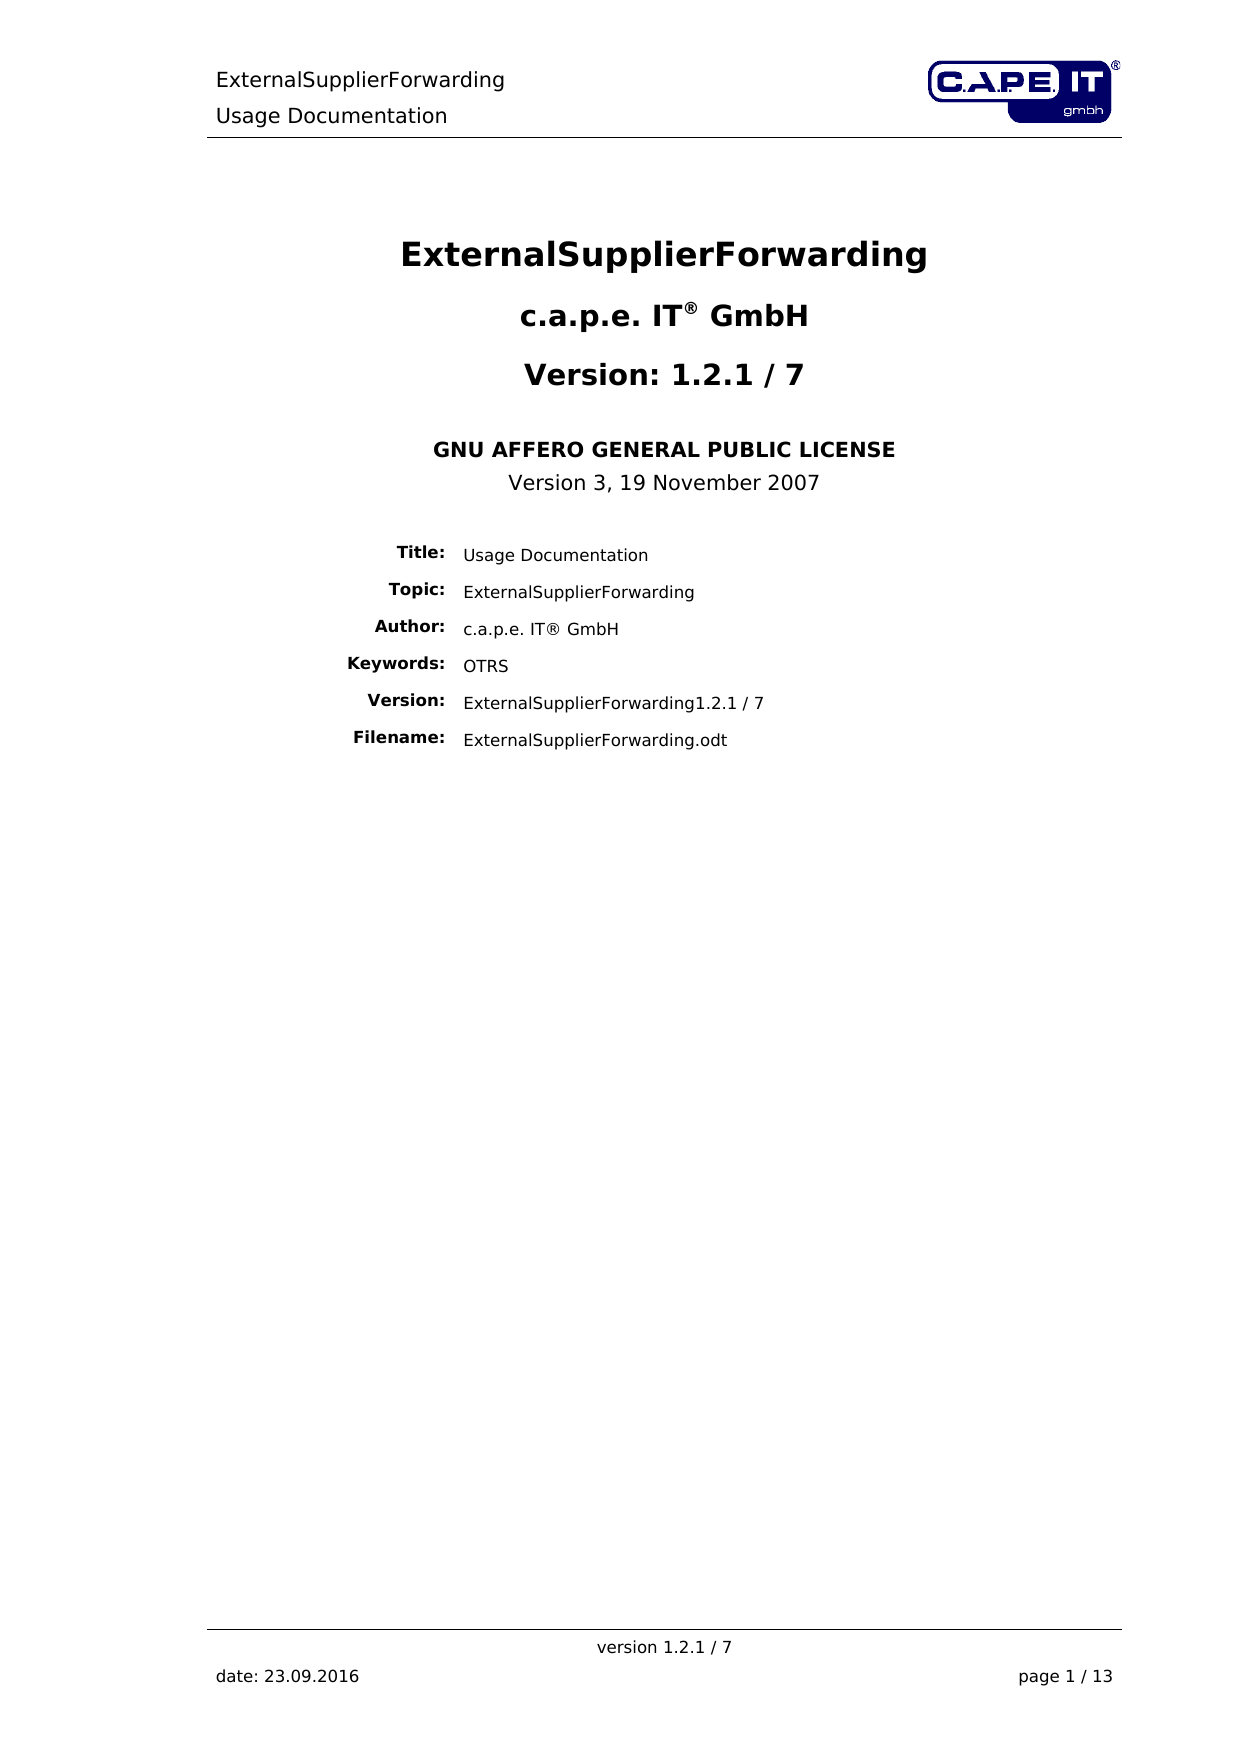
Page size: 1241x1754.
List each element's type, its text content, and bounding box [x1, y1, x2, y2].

table_cell OTRS [451, 648, 1122, 685]
table_cell c.a.p.e. IT® GmbH [451, 611, 1122, 648]
table_cell ExternalSupplierForwarding1.2.1 / 7 [451, 685, 1122, 722]
table_cell Filename: [207, 723, 451, 759]
table_cell ExternalSupplierForwarding.odt [451, 723, 1122, 759]
table_cell Keywords: [207, 648, 451, 685]
text Version 3, 19 November 2007 [207, 471, 1122, 495]
subtitle Version: 1.2.1 / 7 [207, 358, 1122, 392]
table_header Usage Documentation [451, 537, 1122, 574]
text GNU AFFERO GENERAL PUBLIC LICENSE [207, 438, 1122, 462]
table_cell Topic: [207, 574, 451, 611]
table_cell Author: [207, 611, 451, 648]
subtitle c.a.p.e. IT® GmbH [207, 299, 1122, 333]
subtitle ExternalSupplierForwarding [207, 235, 1122, 274]
table_cell ExternalSupplierForwarding [451, 574, 1122, 611]
table_header Title: [207, 537, 451, 574]
picture [928, 60, 1121, 123]
table_cell Version: [207, 685, 451, 722]
